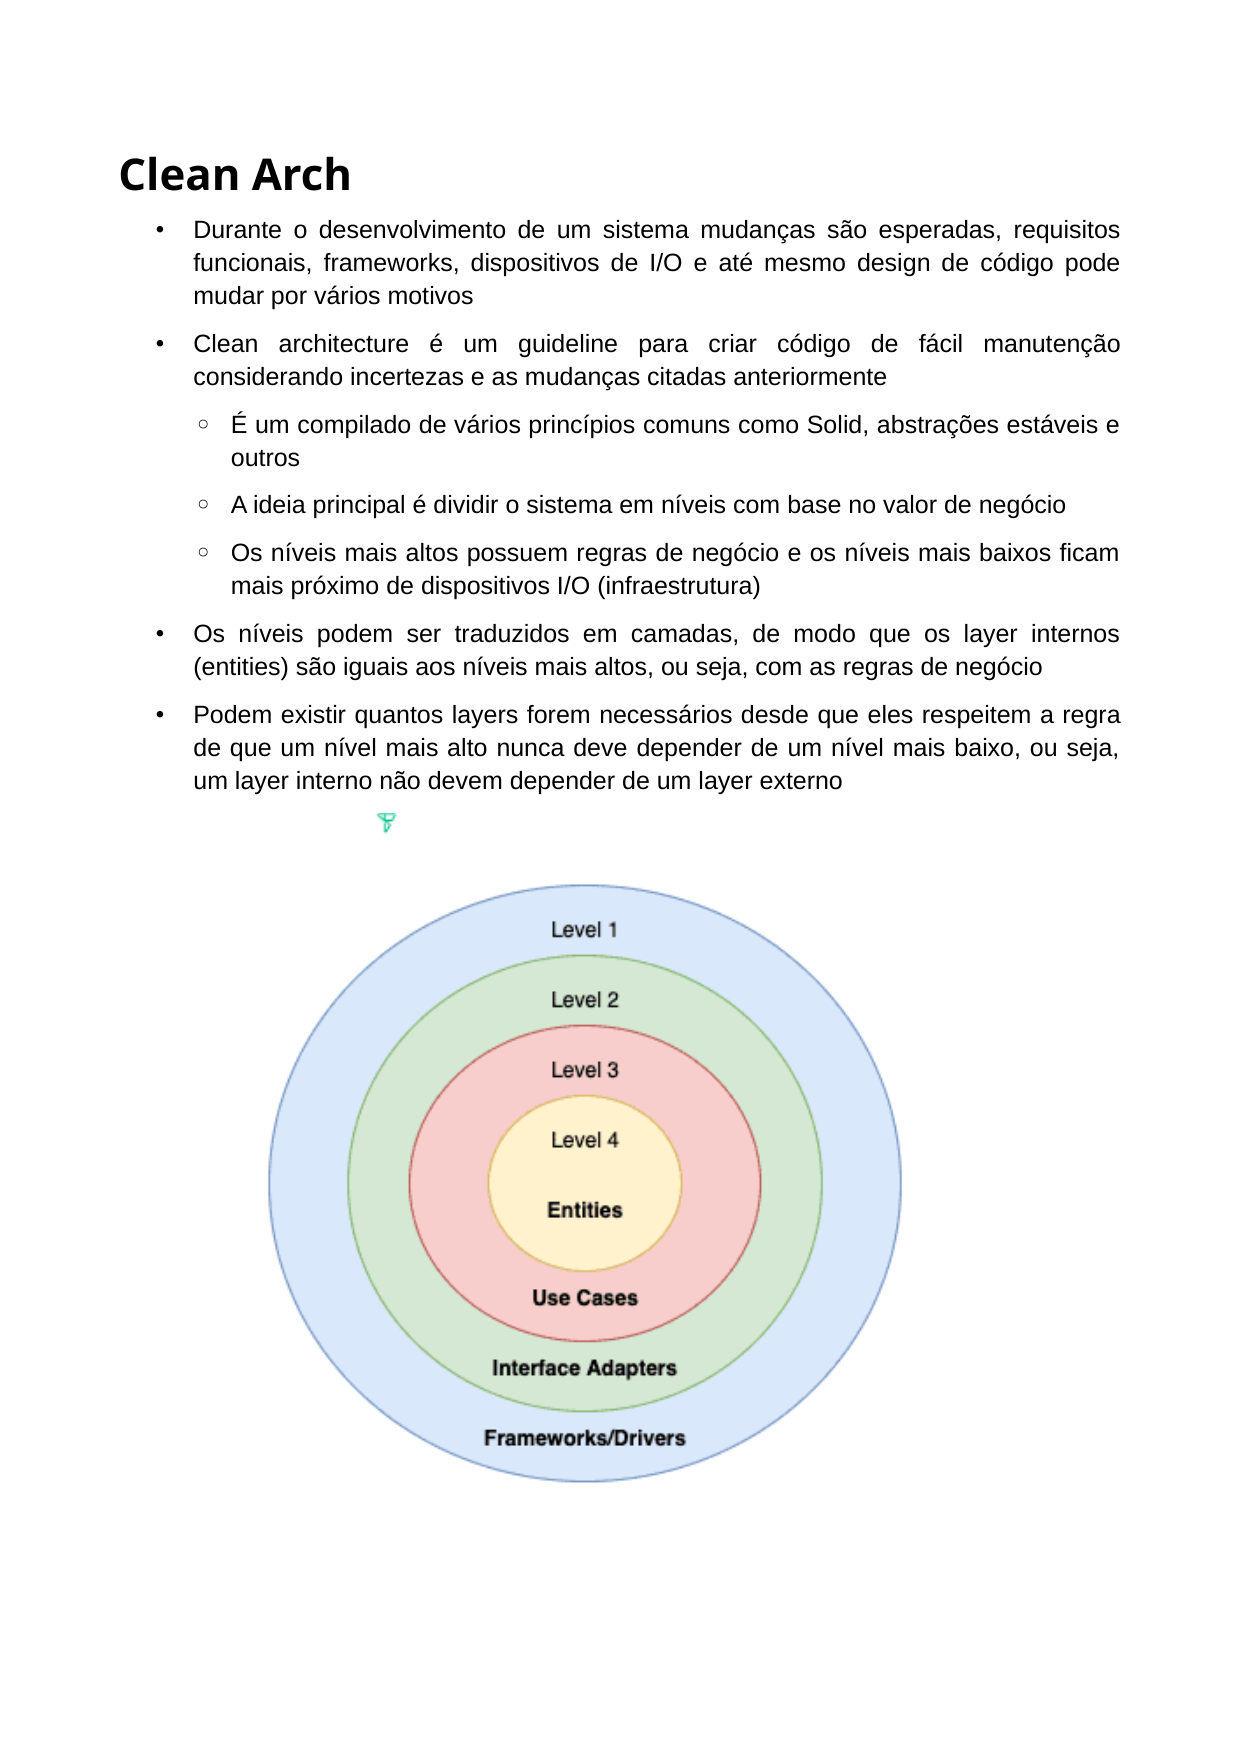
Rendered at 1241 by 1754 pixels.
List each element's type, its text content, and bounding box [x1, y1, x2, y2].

list Podem existir quantos layers forem necessários desde que eles respeitem a regra de que um nível mais alto nunca deve depender de um nível mais baixo, ou seja, um layer interno não devem depender de um layer externo [156, 699, 1122, 794]
subtitle Clean Arch [118, 143, 1122, 203]
list Os níveis podem ser traduzidos em camadas, de modo que os layer internos (entities) são iguais aos níveis mais altos, ou seja, com as regras de negócio [156, 619, 1122, 681]
list A ideia principal é dividir o sistema em níveis com base no valor de negócio [193, 490, 1122, 519]
list É um compilado de vários princípios comuns como Solid, abstrações estáveis e outros [193, 410, 1122, 472]
list Clean architecture é um guideline para criar código de fácil manutenção considerando incertezas e as mudanças citadas anteriormente [156, 329, 1122, 391]
picture [167, 813, 1073, 1502]
list Os níveis mais altos possuem regras de negócio e os níveis mais baixos ficam mais próximo de dispositivos I/O (infraestrutura) [193, 538, 1122, 600]
list Durante o desenvolvimento de um sistema mudanças são esperadas, requisitos funcionais, frameworks, dispositivos de I/O e até mesmo design de código pode mudar por vários motivos [156, 215, 1122, 310]
